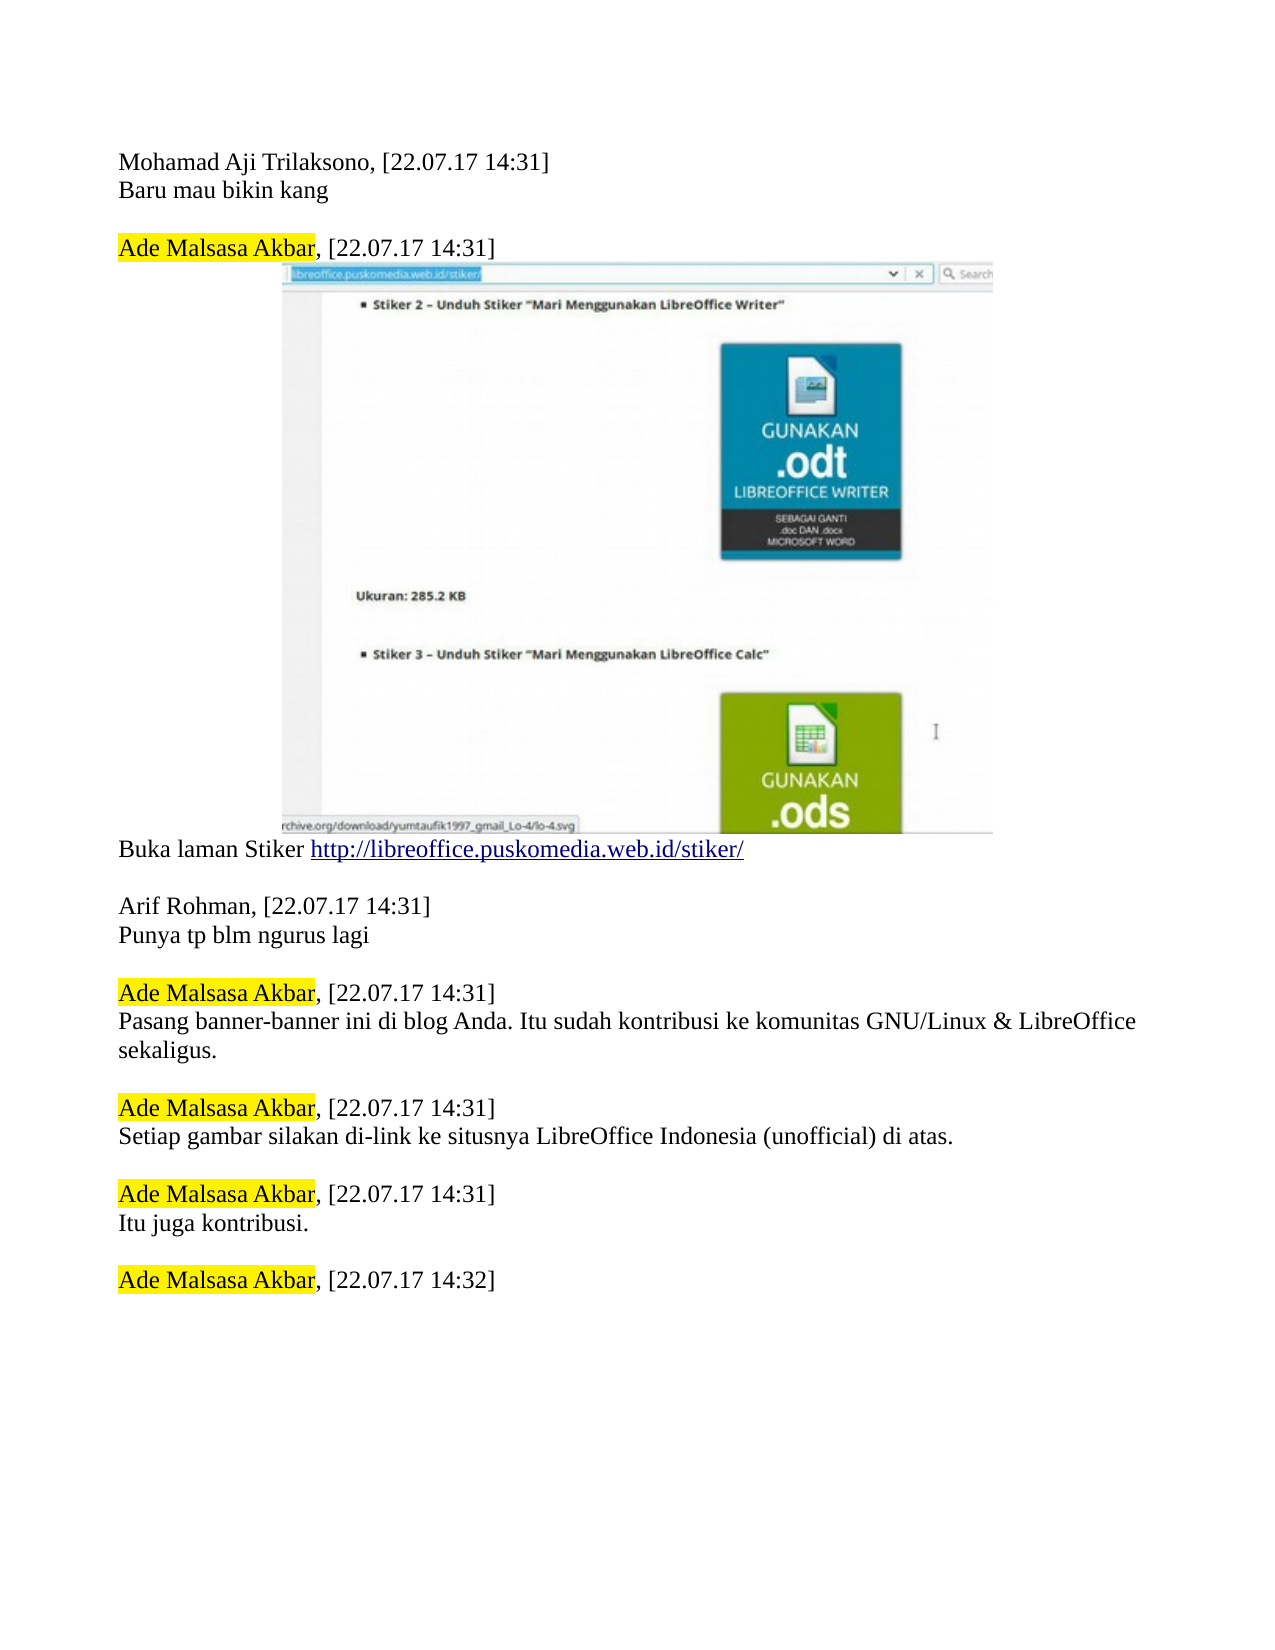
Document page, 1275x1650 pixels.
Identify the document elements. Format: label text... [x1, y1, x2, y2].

text Setiap gambar silakan di-link ke situsnya LibreOffice Indonesia (unofficial) di atas. [118, 1121, 1157, 1150]
text Arif Rohman, [22.07.17 14:31] [118, 891, 1157, 920]
text Baru mau bikin kang [118, 176, 1157, 204]
text Ade Malsasa Akbar, [22.07.17 14:32] [118, 1265, 1157, 1294]
text Itu juga kontribusi. [118, 1208, 1157, 1236]
picture [282, 261, 993, 834]
text Ade Malsasa Akbar, [22.07.17 14:31] [118, 1093, 1157, 1121]
text Pasang banner-banner ini di blog Anda. Itu sudah kontribusi ke komunitas GNU/Linux & LibreOffice sekaligus. [118, 1006, 1157, 1064]
text Mohamad Aji Trilaksono, [22.07.17 14:31] [118, 147, 1157, 176]
text Ade Malsasa Akbar, [22.07.17 14:31] [118, 978, 1157, 1006]
text Buka laman Stiker http://libreoffice.puskomedia.web.id/stiker/ [118, 262, 1157, 863]
text Punya tp blm ngurus lagi [118, 920, 1157, 949]
text Ade Malsasa Akbar, [22.07.17 14:31] [118, 1179, 1157, 1208]
text Ade Malsasa Akbar, [22.07.17 14:31] [118, 233, 1157, 262]
